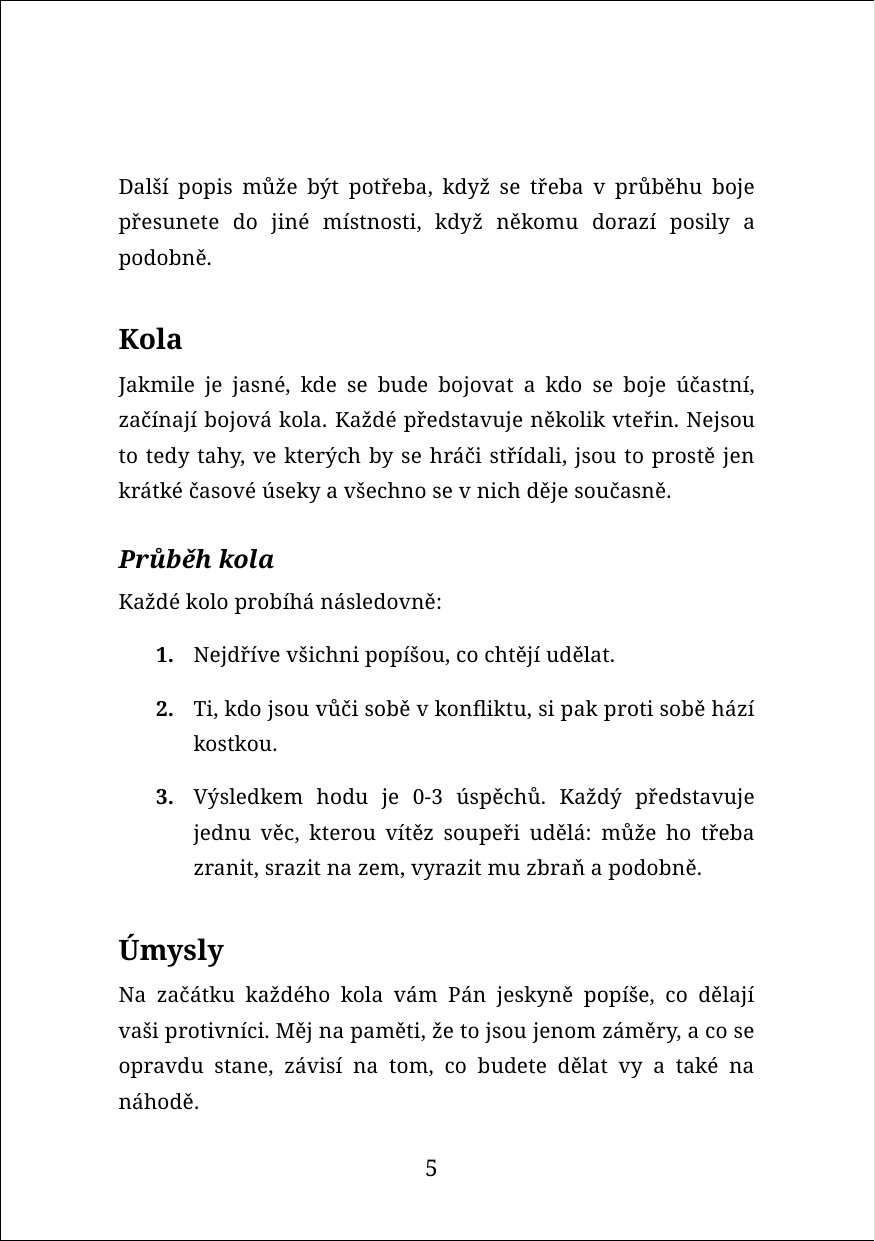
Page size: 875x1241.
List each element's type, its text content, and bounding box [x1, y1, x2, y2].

text Každé kolo probíhá následovně: [118, 587, 756, 616]
subtitle Kola [118, 320, 756, 358]
list Výsledkem hodu je 0-3 úspěchů. Každý představuje jednu věc, kterou vítěz soupeři udělá: může ho třeba zranit, srazit na zem, vyrazit mu zbraň a podobně. [156, 782, 756, 882]
text Jakmile je jasné, kde se bude bojovat a kdo se boje účastní, začínají bojová kola. Každé představuje několik vteřin. Nejsou to tedy tahy, ve kterých by se hráči střídali, jsou to prostě jen krátké časové úseky a všechno se v nich děje současně. [118, 370, 756, 505]
subtitle Úmysly [118, 930, 756, 969]
text Další popis může být potřeba, když se třeba v průběhu boje přesunete do jiné místnosti, když někomu dorazí posily a podobně. [118, 172, 756, 271]
list Nejdříve všichni popíšou, co chtějí udělat. [156, 640, 756, 669]
text Na začátku každého kola vám Pán jeskyně popíše, co dělají vaši protivníci. Měj na paměti, že to jsou jenom záměry, a co se opravdu stane, závisí na tom, co budete dělat vy a také na náhodě. [118, 980, 756, 1115]
list Ti, kdo jsou vůči sobě v konfliktu, si pak proti sobě hází kostkou. [156, 694, 756, 758]
subtitle Průběh kola [118, 541, 756, 575]
